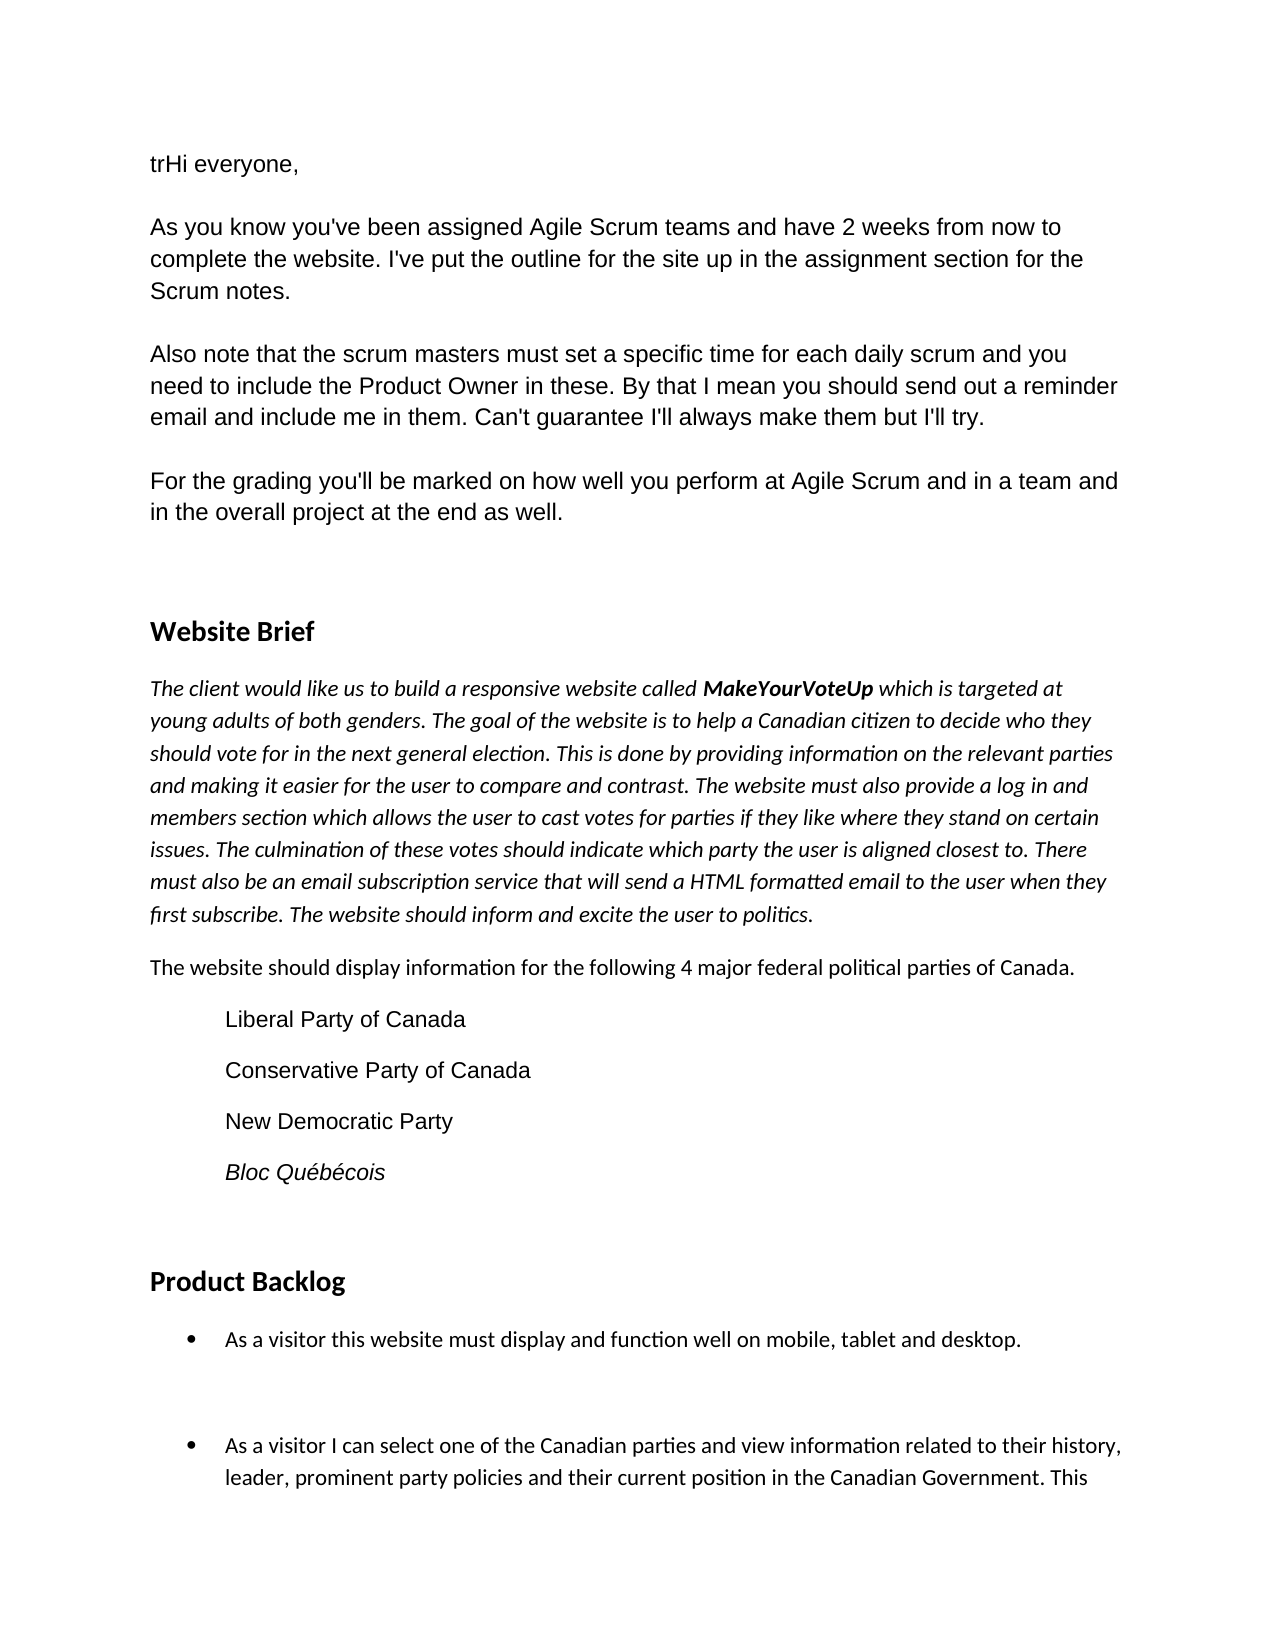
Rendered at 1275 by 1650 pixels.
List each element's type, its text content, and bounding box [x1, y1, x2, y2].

text Liberal Party of Canada [225, 1006, 1125, 1032]
text The client would like us to build a responsive website called MakeYourVoteUp which is targeted at young adults of both genders. The goal of the website is to help a Canadian citizen to decide who they should vote for in the next general election. This is done by providing information on the relevant parties and making it easier for the user to compare and contrast. The website must also provide a log in and members section which allows the user to cast votes for parties if they like where they stand on certain issues. The culmination of these votes should indicate which party the user is aligned closest to. There must also be an email subscription service that will send a HTML formatted email to the user when they first subscribe. The website should inform and excite the user to politics. [150, 674, 1125, 928]
text Website Brief [150, 613, 1125, 648]
text trHi everyone, As you know you've been assigned Agile Scrum teams and have 2 weeks from now to complete the website. I've put the outline for the site up in the assignment section for the Scrum notes. Also note that the scrum masters must set a specific time for each daily scrum and you need to include the Product Owner in these. By that I mean you should send out a reminder email and include me in them. Can't guarantee I'll always make them but I'll try. For the grading you'll be marked on how well you perform at Agile Scrum and in a team and in the overall project at the end as well. [150, 150, 1125, 526]
text The website should display information for the following 4 major federal political parties of Canada. [150, 953, 1125, 981]
text New Democratic Party [225, 1108, 1125, 1134]
list As a visitor this website must display and function well on mobile, tablet and desktop. [187, 1325, 1125, 1353]
text Product Backlog [150, 1263, 1125, 1298]
list As a visitor I can select one of the Canadian parties and view information related to their history, leader, prominent party policies and their current position in the Canadian Government. This [187, 1431, 1125, 1491]
text Conservative Party of Canada [225, 1057, 1125, 1083]
text Bloc Québécois [225, 1159, 1125, 1185]
